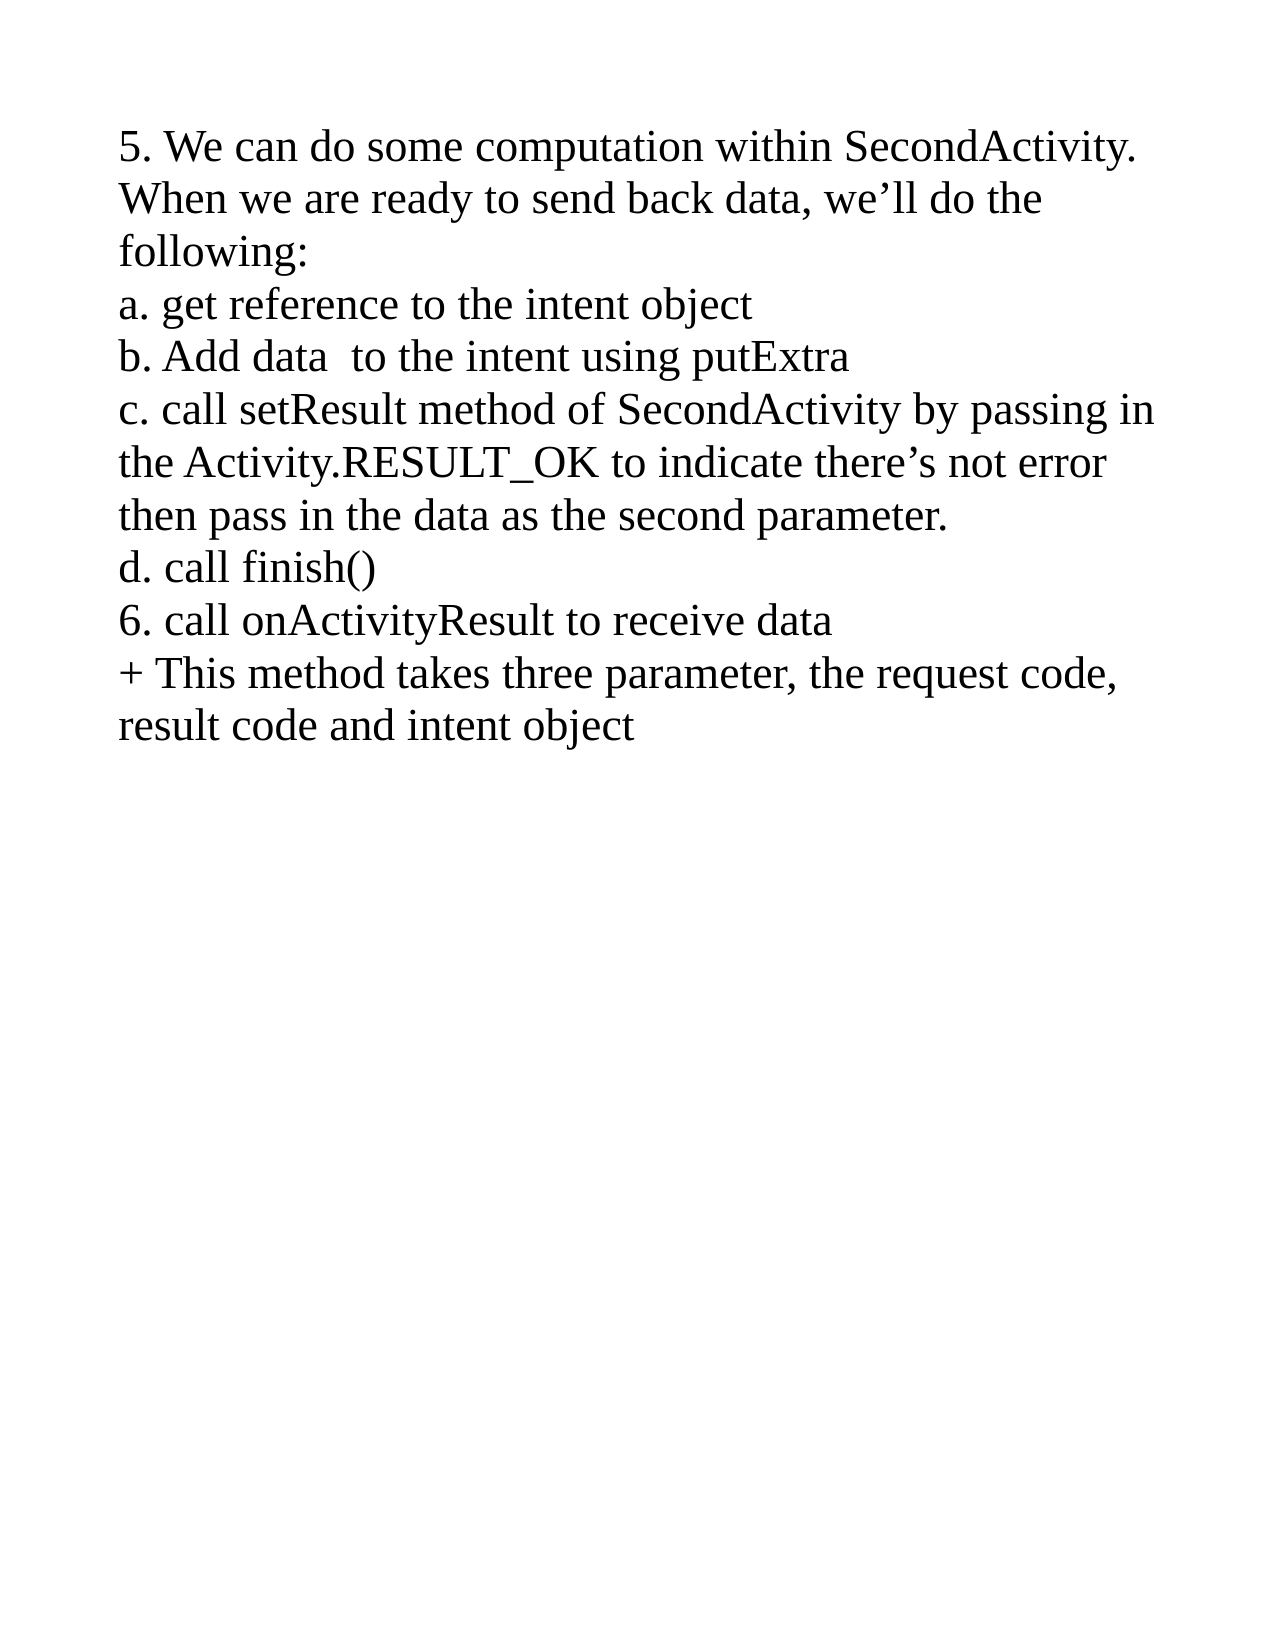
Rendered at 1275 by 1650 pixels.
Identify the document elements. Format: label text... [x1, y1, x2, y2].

text + This method takes three parameter, the request code, result code and intent object [118, 645, 1157, 751]
text d. call finish() [118, 540, 1157, 592]
text 6. call onActivityResult to receive data [118, 592, 1157, 645]
text c. call setResult method of SecondActivity by passing in the Activity.RESULT_OK to indicate there’s not error then pass in the data as the second parameter. [118, 382, 1157, 540]
text a. get reference to the intent object [118, 276, 1157, 329]
text 5. We can do some computation within SecondActivity. When we are ready to send back data, we’ll do the following: [118, 118, 1157, 276]
text b. Add data to the intent using putExtra [118, 329, 1157, 382]
